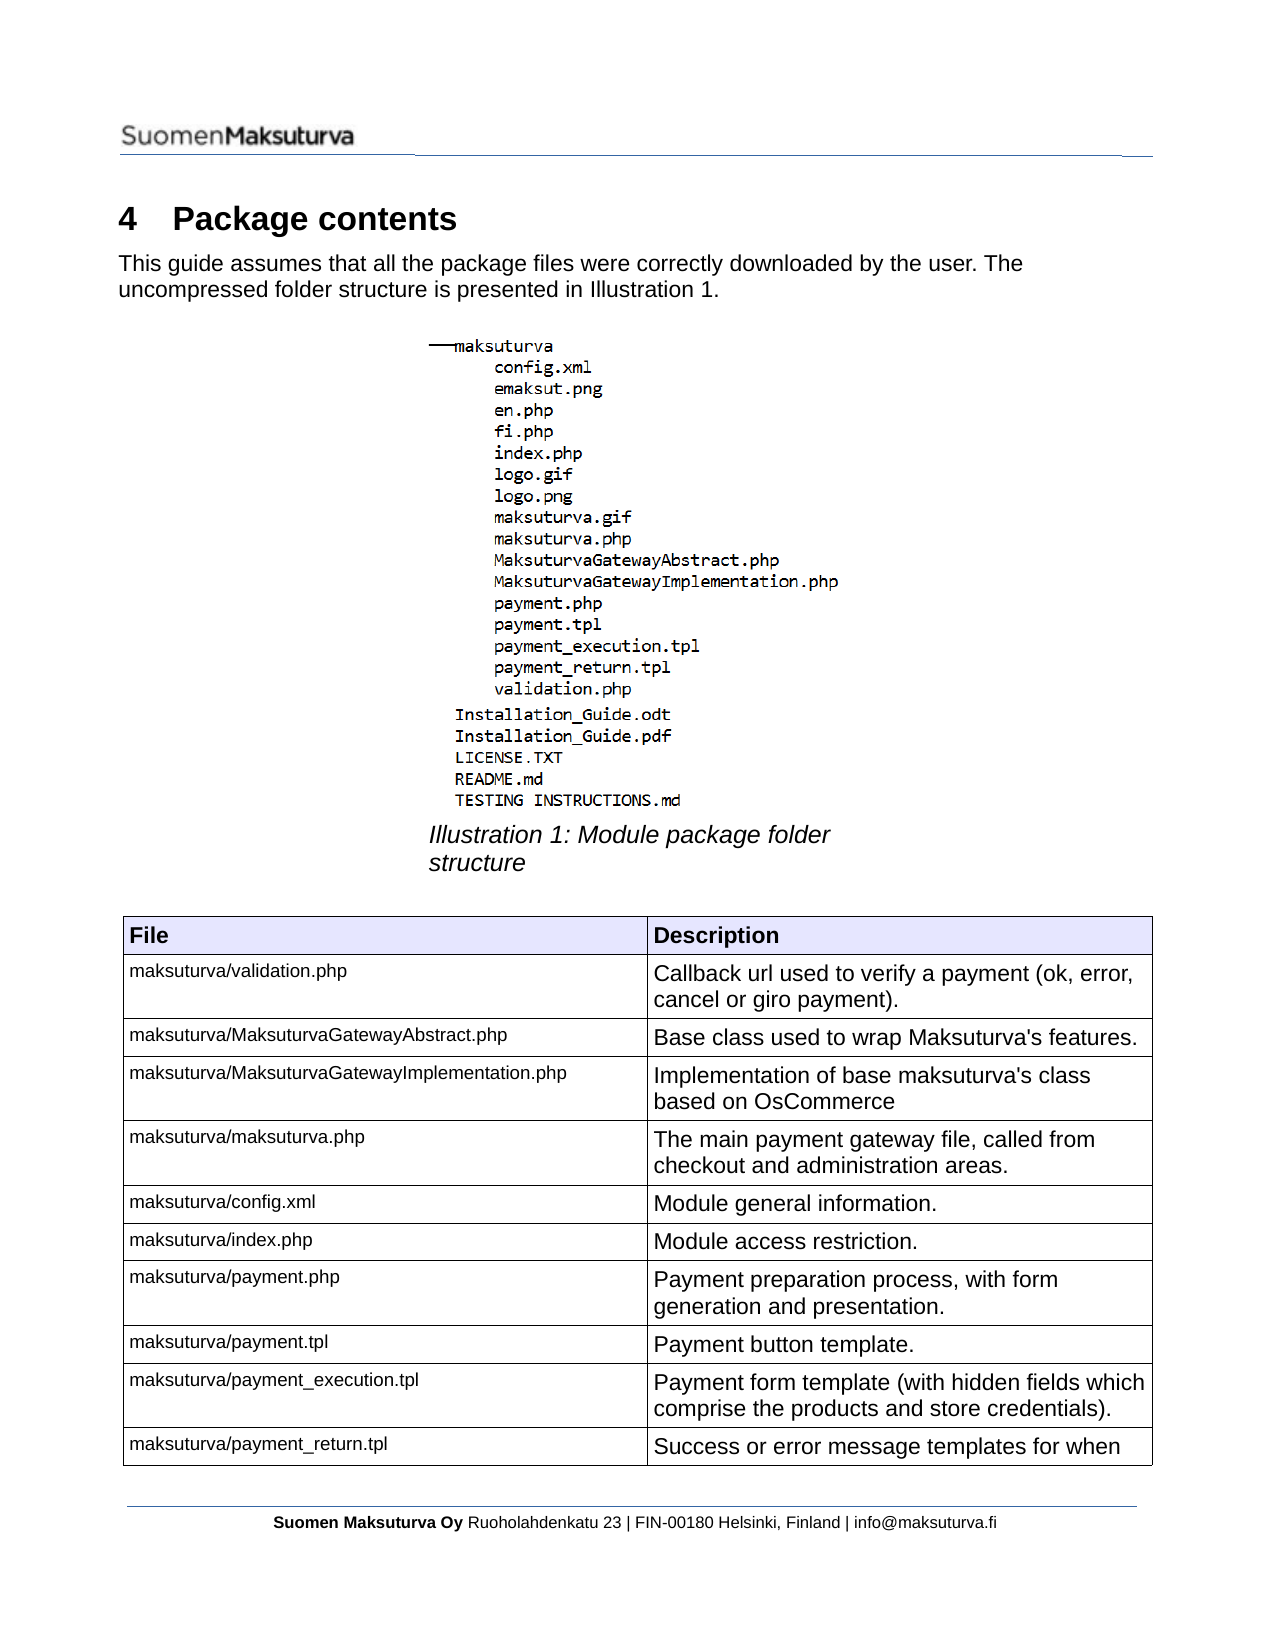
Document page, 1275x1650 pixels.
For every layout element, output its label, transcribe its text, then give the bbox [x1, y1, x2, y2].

picture [120, 124, 358, 147]
table_cell Base class used to wrap Maksuturva's features. [648, 1019, 1152, 1056]
table_cell Payment form template (with hidden fields which comprise the products and store credentials). [648, 1364, 1152, 1427]
table_cell maksuturva/payment_return.tpl [124, 1428, 647, 1465]
table_cell Implementation of base maksuturva's class based on OsCommerce [648, 1057, 1152, 1120]
table_cell maksuturva/payment.php [124, 1261, 647, 1325]
table_cell maksuturva/payment.tpl [124, 1326, 647, 1363]
table_cell maksuturva/index.php [124, 1224, 647, 1260]
text This guide assumes that all the package files were correctly downloaded by the user. The uncompressed folder structure is presented in Illustration 1. [118, 250, 1157, 303]
table_cell maksuturva/maksuturva.php [124, 1121, 647, 1184]
table_header File [124, 917, 647, 954]
table_cell maksuturva/validation.php [124, 955, 647, 1018]
subtitle Package contents [118, 199, 1157, 238]
table_cell maksuturva/config.xml [124, 1186, 647, 1222]
table_cell Success or error message templates for when [648, 1428, 1152, 1465]
table_cell Payment button template. [648, 1326, 1152, 1363]
table_cell Module general information. [648, 1186, 1152, 1222]
table_cell maksuturva/payment_execution.tpl [124, 1364, 647, 1427]
table_header Description [648, 917, 1152, 954]
table_cell maksuturva/MaksuturvaGatewayAbstract.php [124, 1019, 647, 1056]
picture [428, 327, 847, 820]
table_cell The main payment gateway file, called from checkout and administration areas. [648, 1121, 1152, 1184]
table_cell maksuturva/MaksuturvaGatewayImplementation.php [124, 1057, 647, 1120]
table_cell Callback url used to verify a payment (ok, error, cancel or giro payment). [648, 955, 1152, 1018]
table_cell Payment preparation process, with form generation and presentation. [648, 1261, 1152, 1325]
table_cell Module access restriction. [648, 1224, 1152, 1260]
text Illustration 1: Module package folder structure [429, 820, 846, 877]
